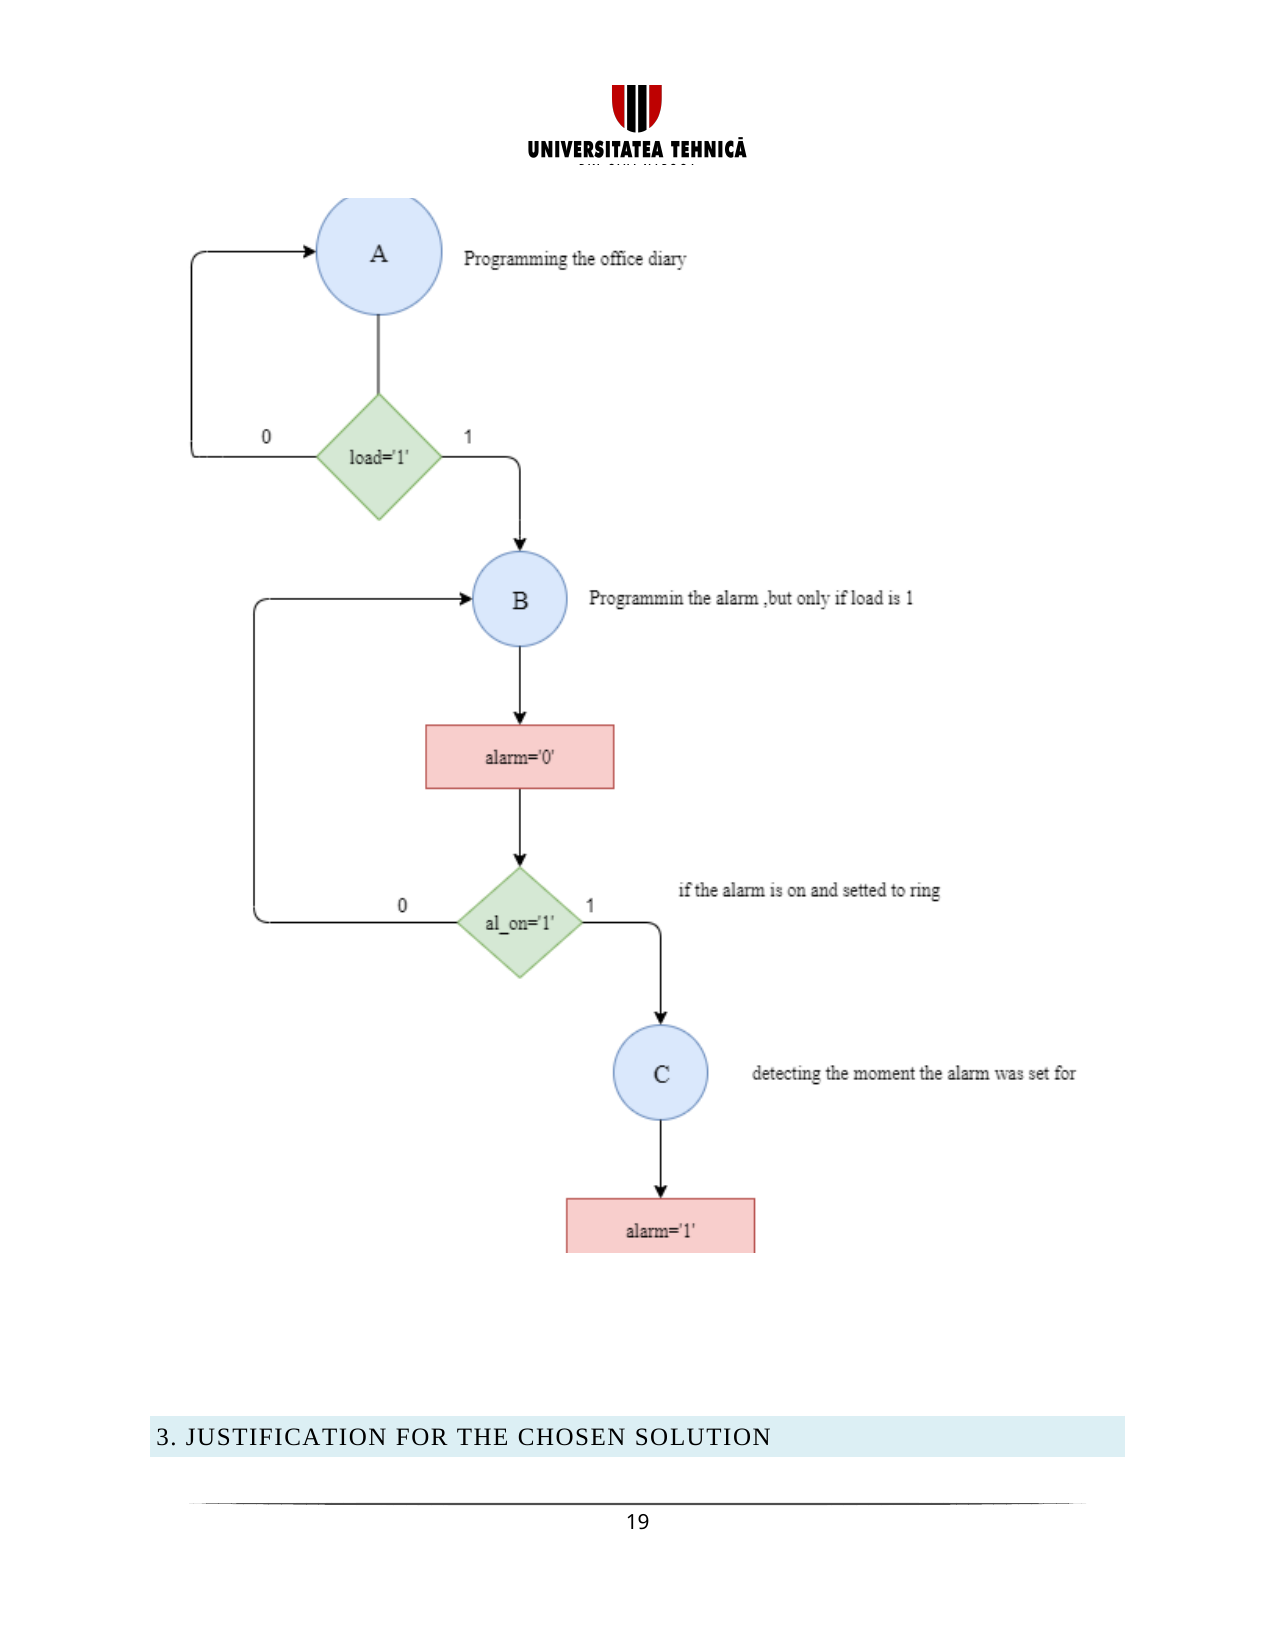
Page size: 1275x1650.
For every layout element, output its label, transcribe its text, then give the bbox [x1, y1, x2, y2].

subtitle 3. Justification for the chosen solution [156, 1422, 1119, 1451]
